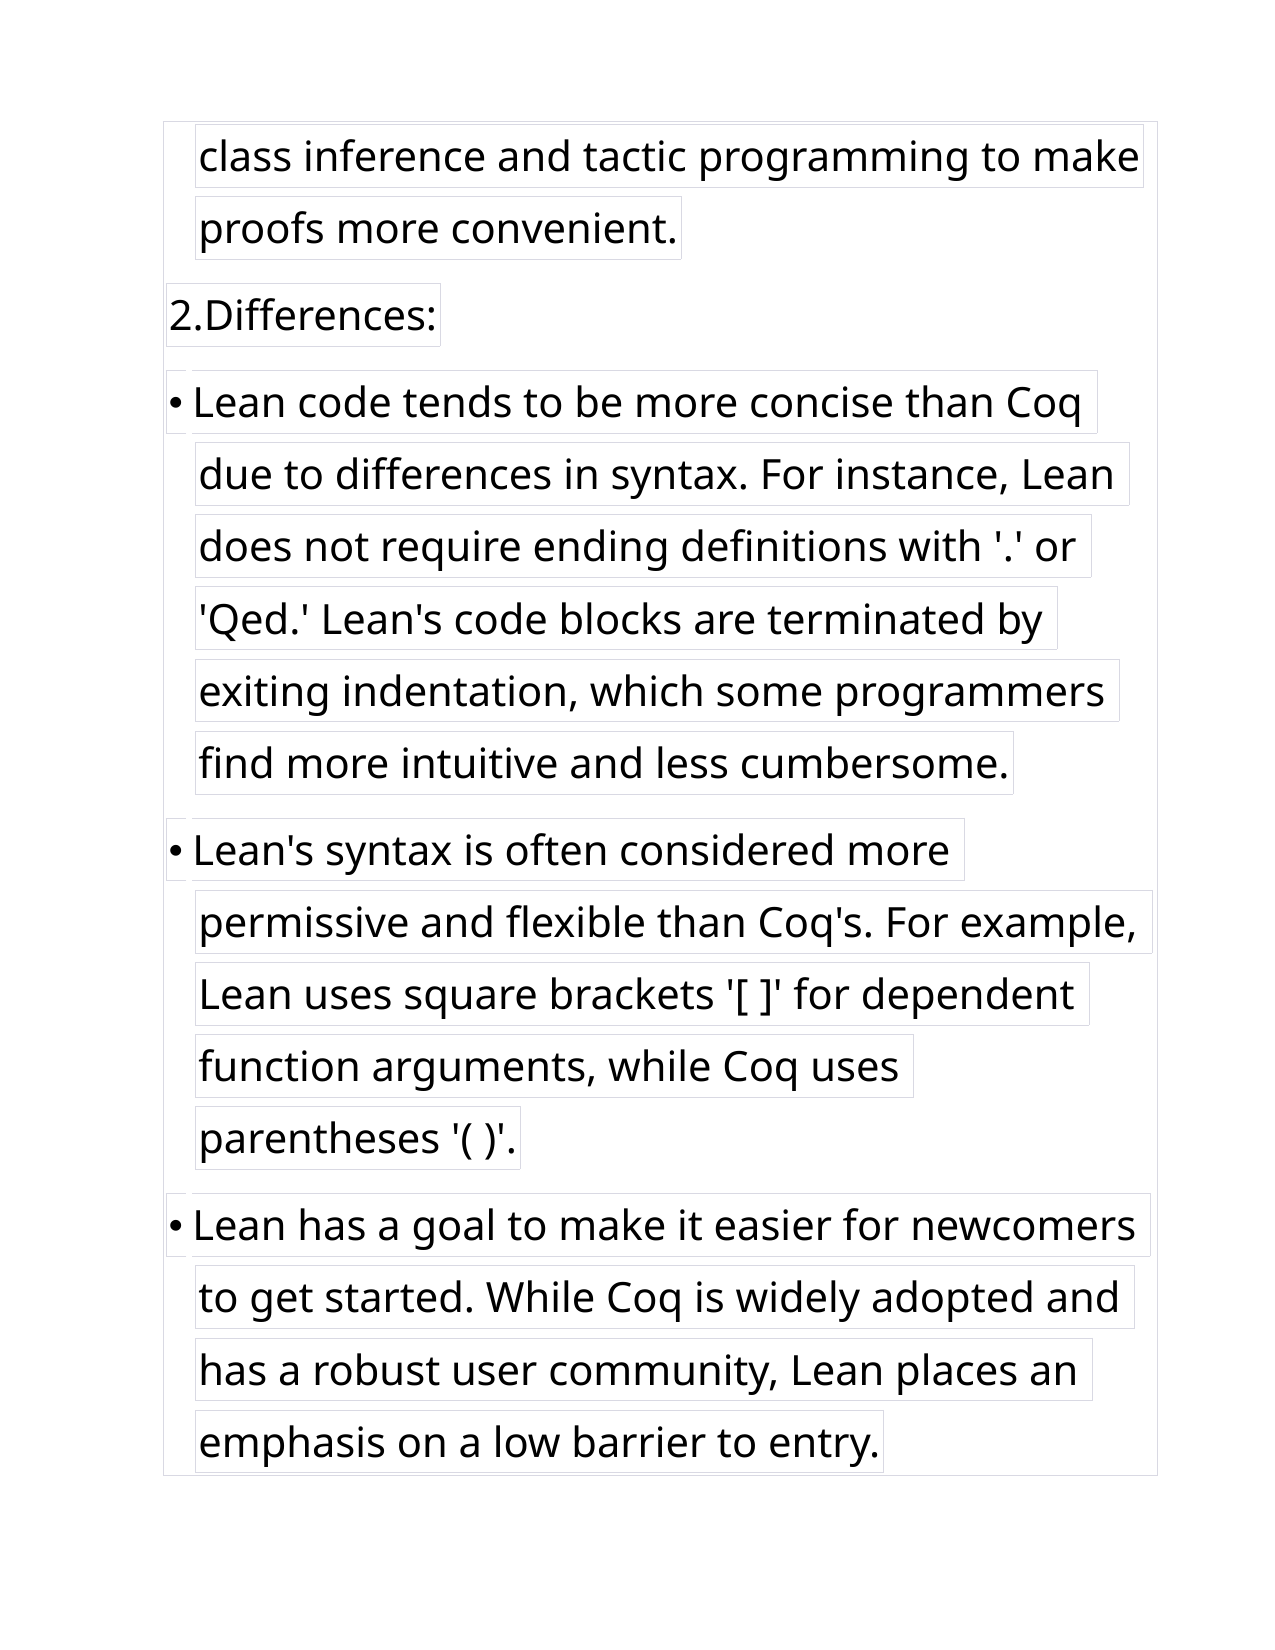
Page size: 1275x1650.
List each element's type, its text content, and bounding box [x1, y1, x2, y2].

list Lean has a goal to make it easier for newcomers to get started. While Coq is widely adopted and has a robust user community, Lean places an emphasis on a low barrier to entry. [164, 1190, 1157, 1475]
list class inference and tactic programming to make proofs more convenient. [164, 122, 1157, 259]
list Differences: [164, 280, 1157, 346]
list Lean code tends to be more concise than Coq due to differences in syntax. For instance, Lean does not require ending definitions with '.' or 'Qed.' Lean's code blocks are terminated by exiting indentation, which some programmers find more intuitive and less cumbersome. [164, 367, 1157, 794]
list Lean's syntax is often considered more permissive and flexible than Coq's. For example, Lean uses square brackets '[ ]' for dependent function arguments, while Coq uses parentheses '( )'. [164, 814, 1157, 1169]
